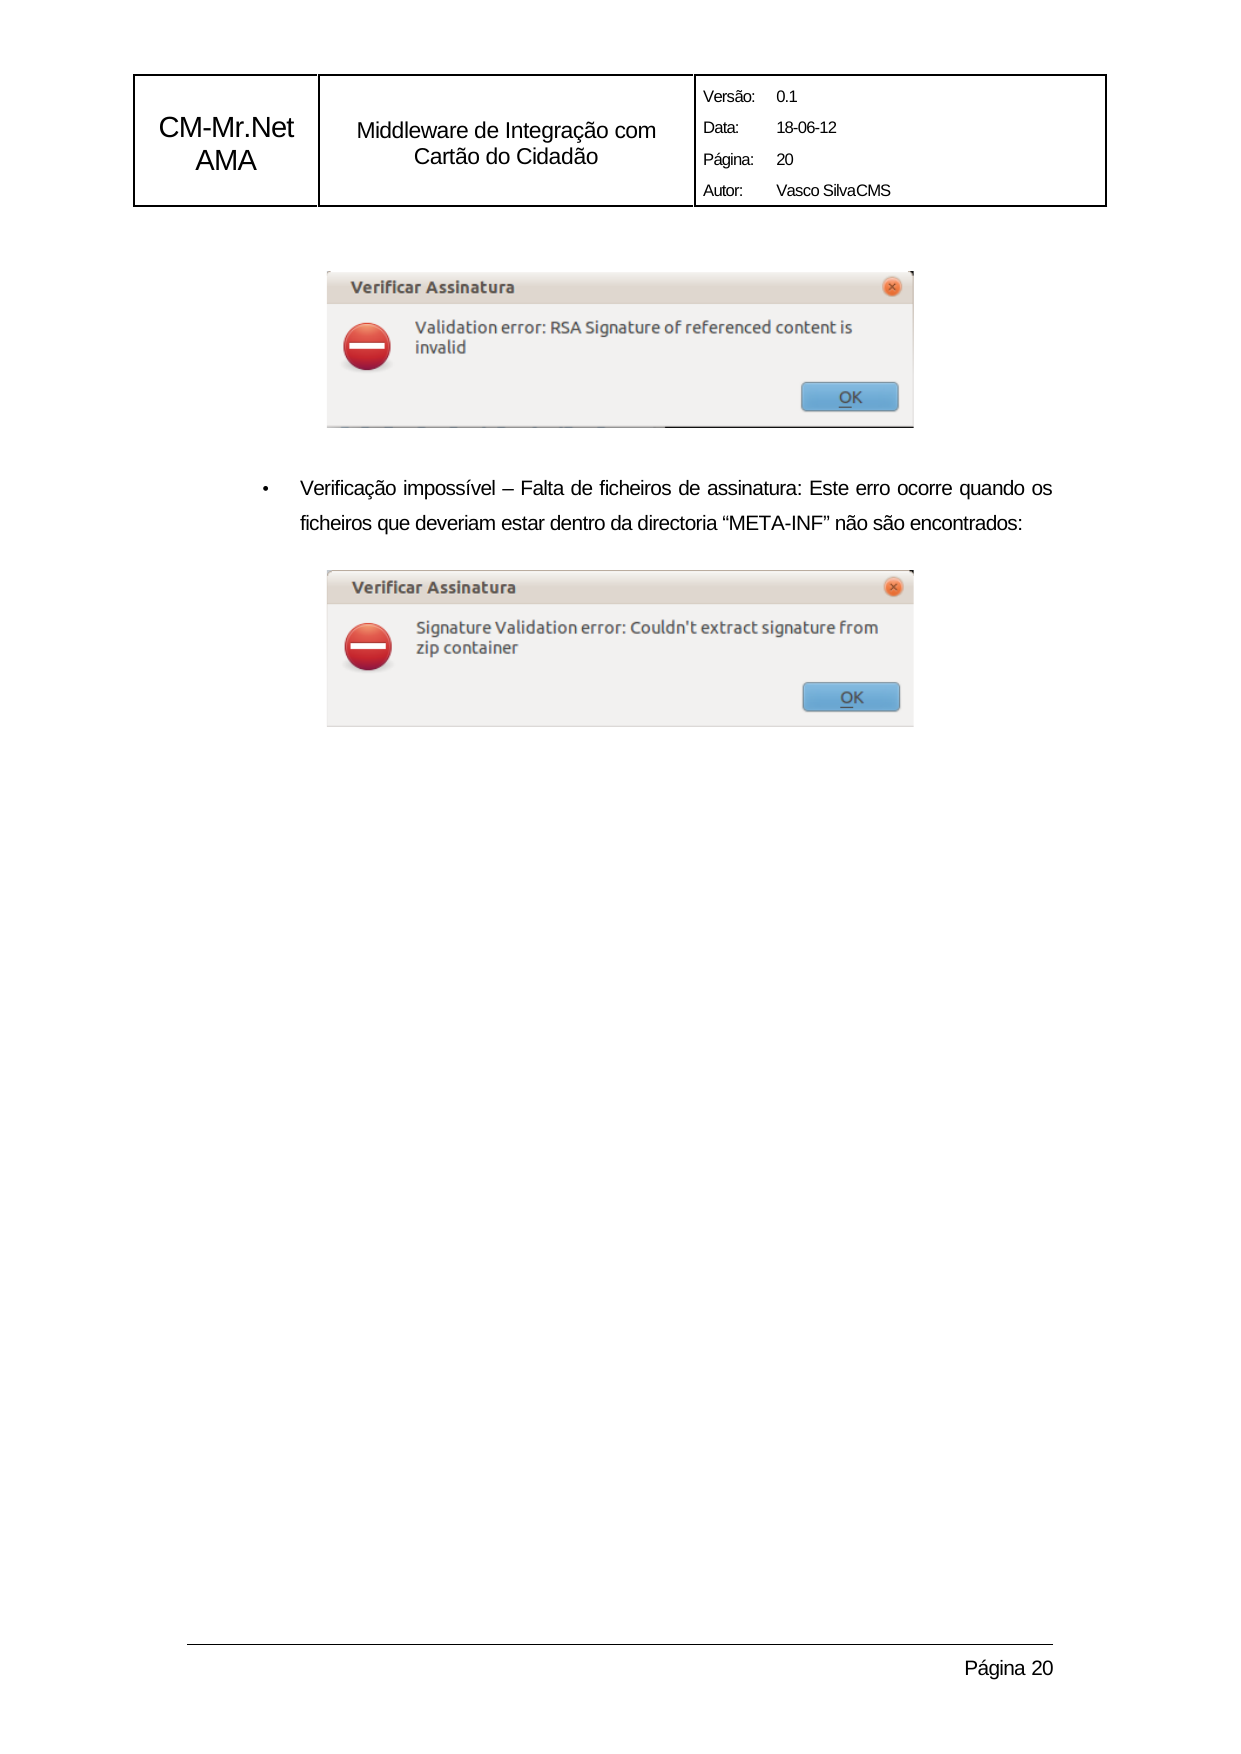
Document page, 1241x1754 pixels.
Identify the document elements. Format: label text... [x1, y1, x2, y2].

list [262, 242, 1053, 451]
picture [326, 570, 914, 727]
list Verificação impossível – Falta de ficheiros de assinatura: Este erro ocorre quando os ficheiros que deveriam estar dentro da directoria “META-INF” não são encontrados: [262, 476, 1053, 570]
picture [326, 271, 914, 428]
